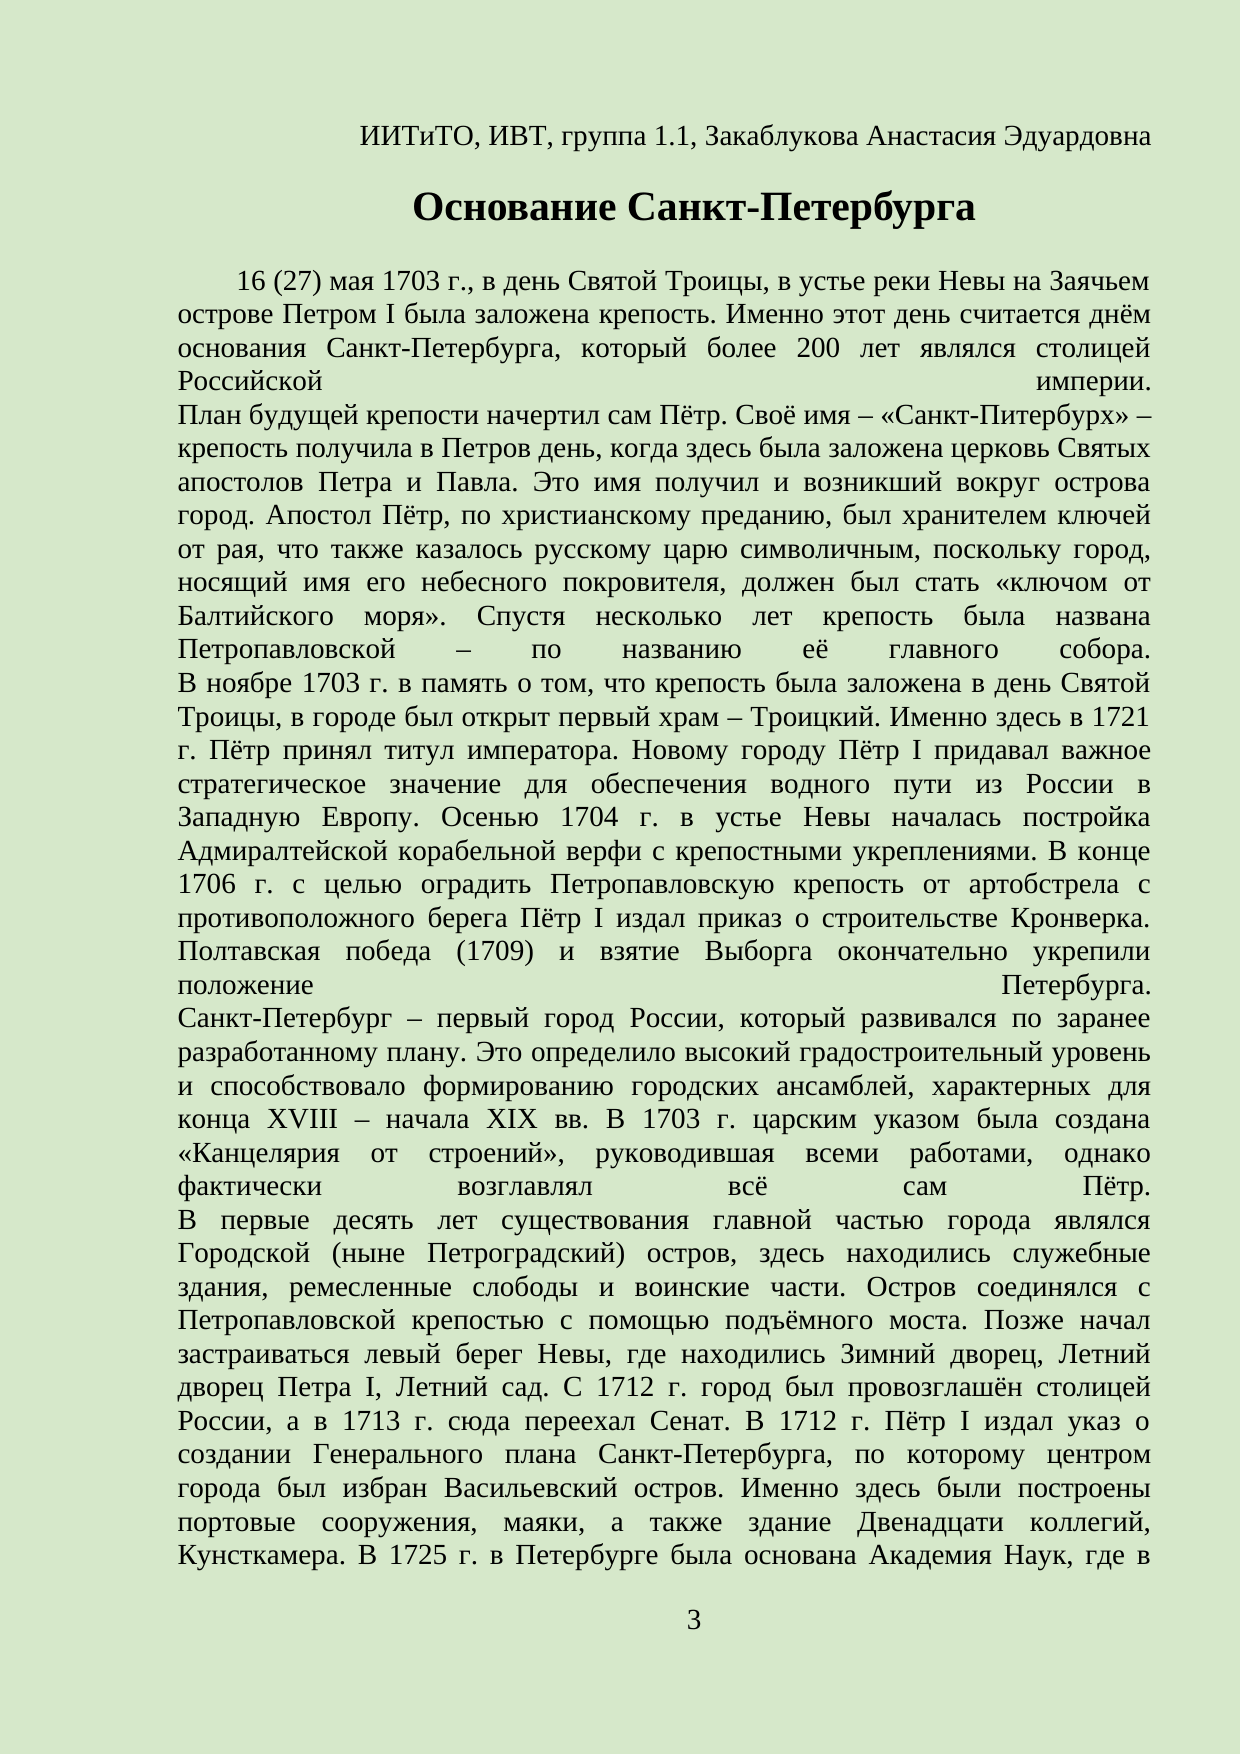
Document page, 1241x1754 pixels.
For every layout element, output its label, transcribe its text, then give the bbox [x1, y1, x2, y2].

text 16 (27) мая 1703 г., в день Святой Троицы, в устье реки Невы на Заячьем острове Петром I была заложена крепость. Именно этот день считается днём основания Санкт-Петербурга, который более 200 лет являлся столицей Российской империи. План будущей крепости начертил сам Пётр. Своё имя – «Санкт-Питербурх» – крепость получила в Петров день, когда здесь была заложена церковь Святых апостолов Петра и Павла. Это имя получил и возникший вокруг острова город. Апостол Пётр, по христианскому преданию, был хранителем ключей от рая, что также казалось русскому царю символичным, поскольку город, носящий имя его небесного покровителя, должен был стать «ключом от Балтийского моря». Спустя несколько лет крепость была названа Петропавловской – по названию её главного собора. В ноябре 1703 г. в память о том, что крепость была заложена в день Святой Троицы, в городе был открыт первый храм – Троицкий. Именно здесь в 1721 г. Пётр принял титул императора. Новому городу Пётр I придавал важное стратегическое значение для обеспечения водного пути из России в Западную Европу. Осенью 1704 г. в устье Невы началась постройка Адмиралтейской корабельной верфи с крепостными укреплениями. В конце 1706 г. с целью оградить Петропавловскую крепость от артобстрела с противоположного берега Пётр I издал приказ о строительстве Кронверка. Полтавская победа (1709) и взятие Выборга окончательно укрепили положение Петербурга. Санкт-Петербург – первый город России, который развивался по заранее разработанному плану. Это определило высокий градостроительный уровень и способствовало формированию городских ансамблей, характерных для конца XVIII – начала XIX вв. В 1703 г. царским указом была создана «Канцелярия от строений», руководившая всеми работами, однако фактически возглавлял всё сам Пётр. В первые десять лет существования главной частью города являлся Городской (ныне Петроградский) остров, здесь находились служебные здания, ремесленные слободы и воинские части. Остров соединялся с Петропавловской крепостью с помощью подъёмного моста. Позже начал застраиваться левый берег Невы, где находились Зимний дворец, Летний дворец Петра I, Летний сад. С 1712 г. город был провозглашён столицей России, а в 1713 г. сюда переехал Сенат. В 1712 г. Пётр I издал указ о создании Генерального плана Санкт-Петербурга, по которому центром города был избран Васильевский остров. Именно здесь были построены портовые сооружения, маяки, а также здание Двенадцати коллегий, Кунсткамера. В 1725 г. в Петербурге была основана Академия Наук, где в [177, 263, 1152, 1571]
subtitle Основание Санкт-Петербурга [177, 181, 1152, 229]
